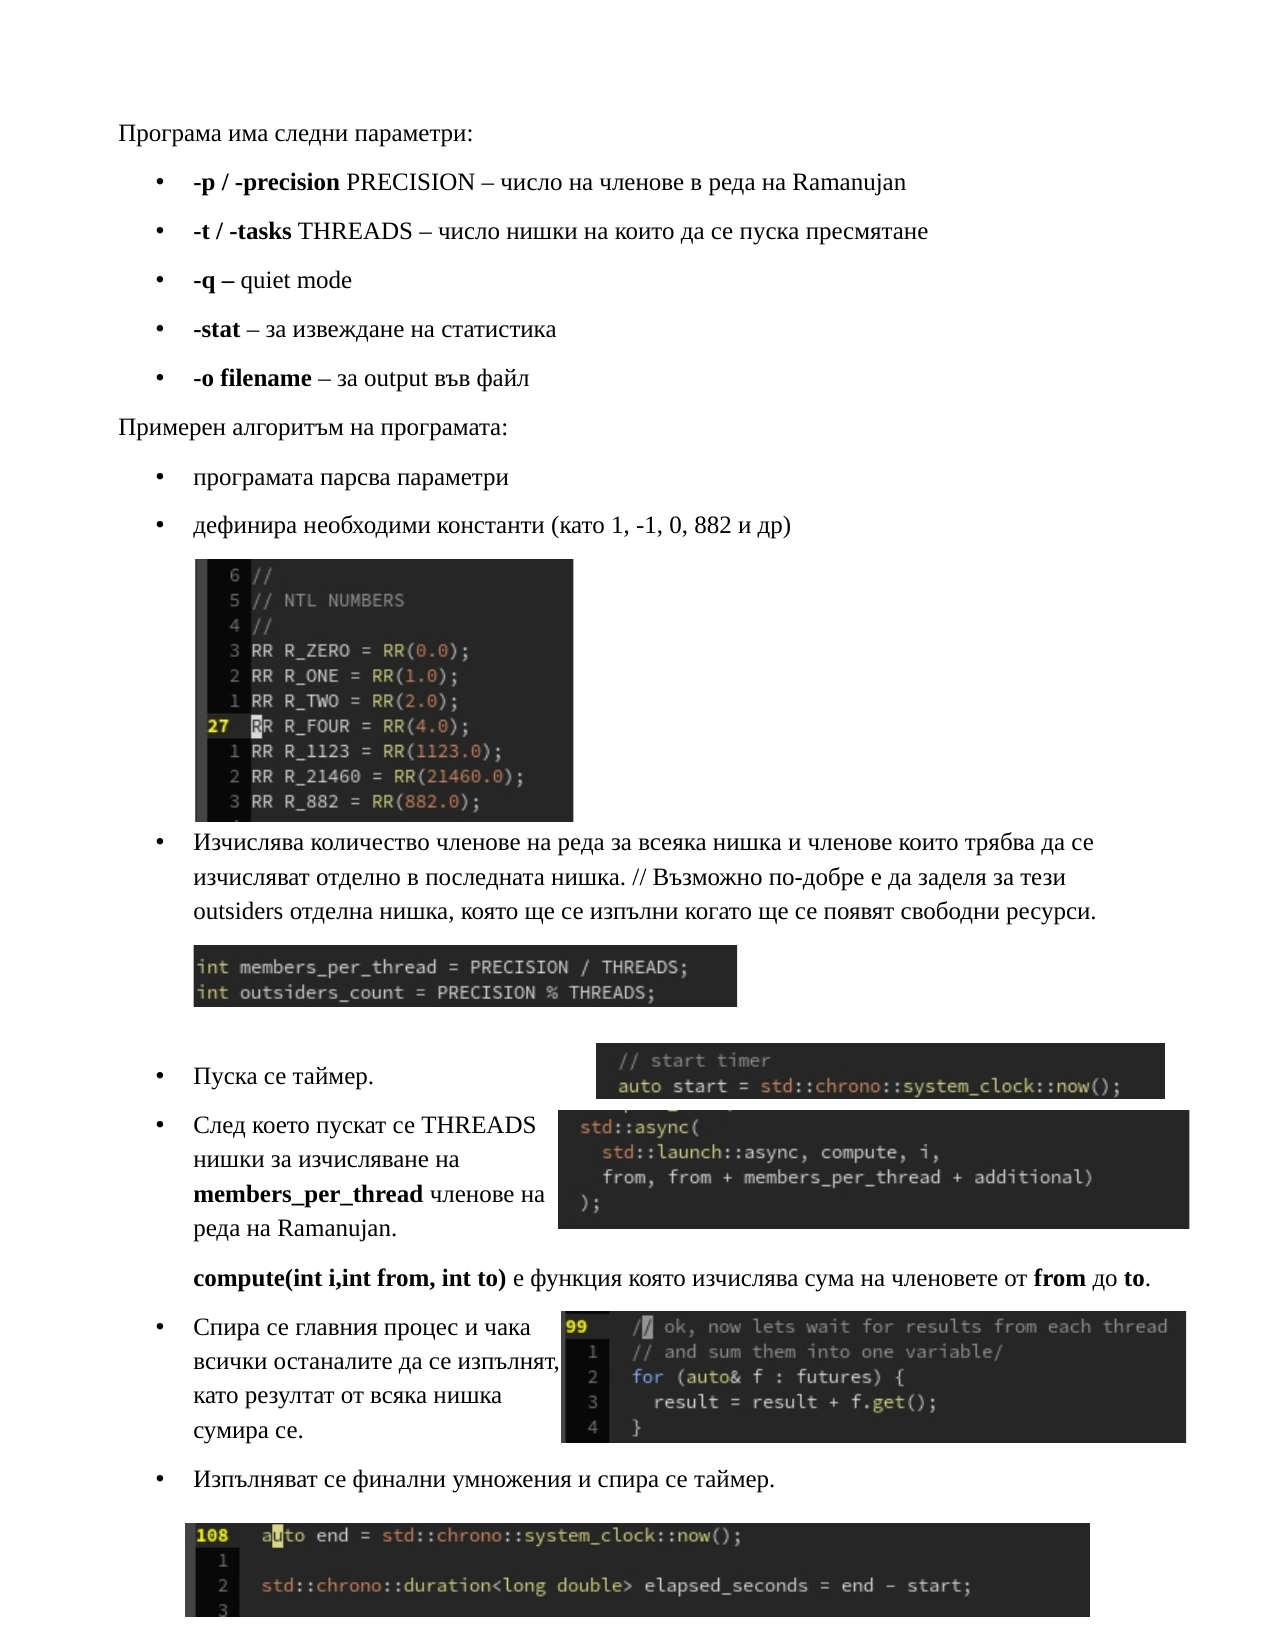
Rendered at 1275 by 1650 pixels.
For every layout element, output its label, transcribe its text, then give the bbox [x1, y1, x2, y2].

list Изпълняват се финални умножения и спира се таймер. [156, 1464, 1157, 1493]
list compute(int i,int from, int to) е функция която изчислява сума на членовете от from до to. [156, 1263, 1157, 1291]
list Спира се главния процес и чака всички останалите да се изпълнят, като резултат от всяка нишка сумира се. [156, 1312, 1157, 1444]
list -q – quiet mode [156, 265, 1157, 294]
text Програма има следни параметри: [118, 118, 1157, 147]
list Изчислява количество членове на реда за всеяка нишка и членове които трябва да се изчисляват отделно в последната нишка. // Възможно по-добре е да заделя за тези outsiders отделна нишка, която ще се изпълни когато ще се появят свободни ресурси. [156, 560, 1157, 925]
list -o filename – за output във файл [156, 363, 1157, 392]
list -p / -precision PRECISION – число на членове в реда на Ramanujan [156, 167, 1157, 196]
picture [558, 1110, 1190, 1229]
picture [561, 1311, 1187, 1443]
picture [185, 1523, 1090, 1617]
list програмата парсва параметри [156, 462, 1157, 490]
list -stat – за извеждане на статистика [156, 314, 1157, 343]
picture [596, 1043, 1165, 1099]
picture [193, 945, 738, 1007]
list След което пускат се THREADS нишки за изчисляване на members_per_thread членове на реда на Ramanujan. [156, 1110, 1157, 1242]
list дефинира необходими константи (като 1, -1, 0, 882 и др) [156, 511, 1157, 539]
list Пуска се таймер. [156, 1061, 596, 1090]
list -t / -tasks THREADS – число нишки на които да се пуска пресмятане [156, 216, 1157, 245]
picture [195, 559, 574, 822]
text Примерен алгоритъм на програмата: [118, 412, 1157, 441]
